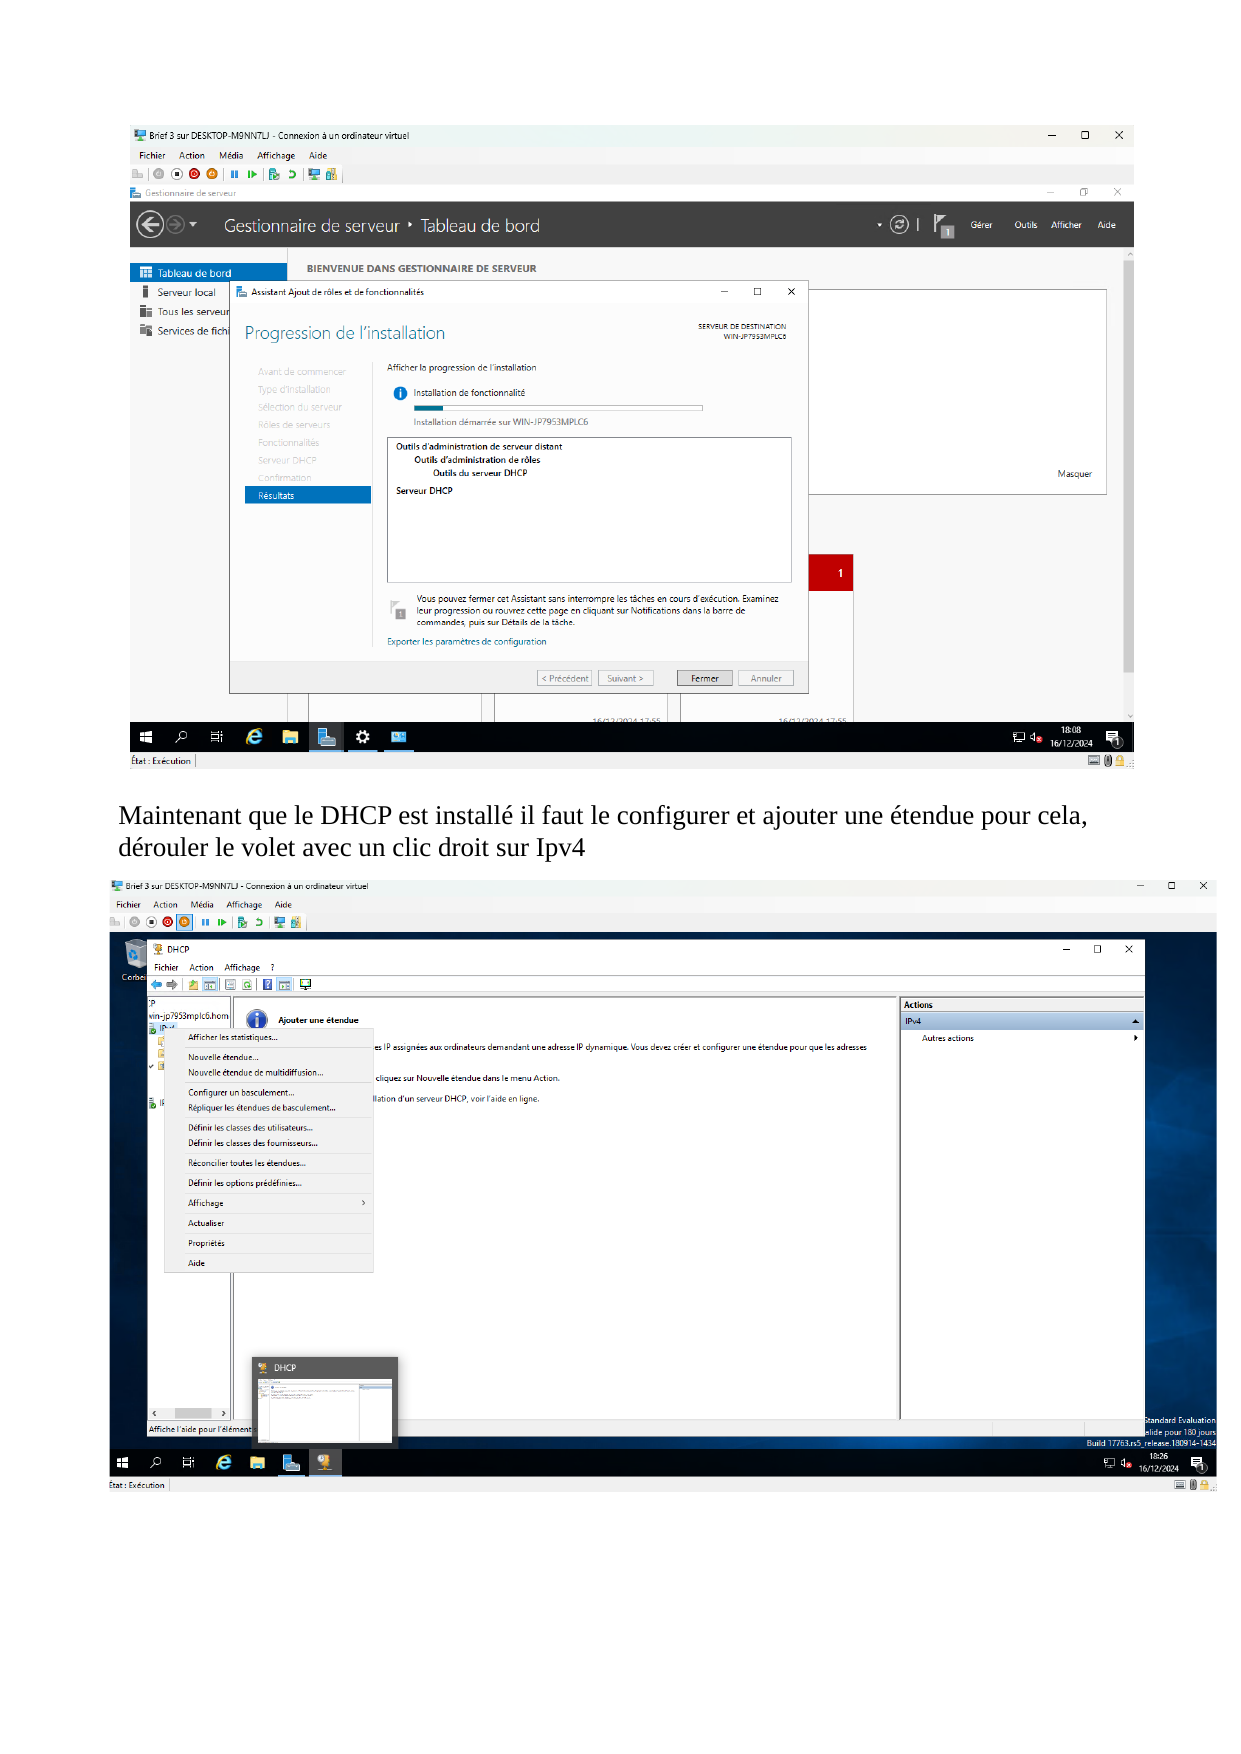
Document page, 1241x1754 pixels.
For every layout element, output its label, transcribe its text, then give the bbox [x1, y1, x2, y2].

picture [130, 125, 1134, 769]
picture [109, 880, 1217, 1492]
text Maintenant que le DHCP est installé il faut le configurer et ajouter une étendue pour cela, dérouler le volet avec un clic droit sur Ipv4 [118, 799, 1122, 862]
